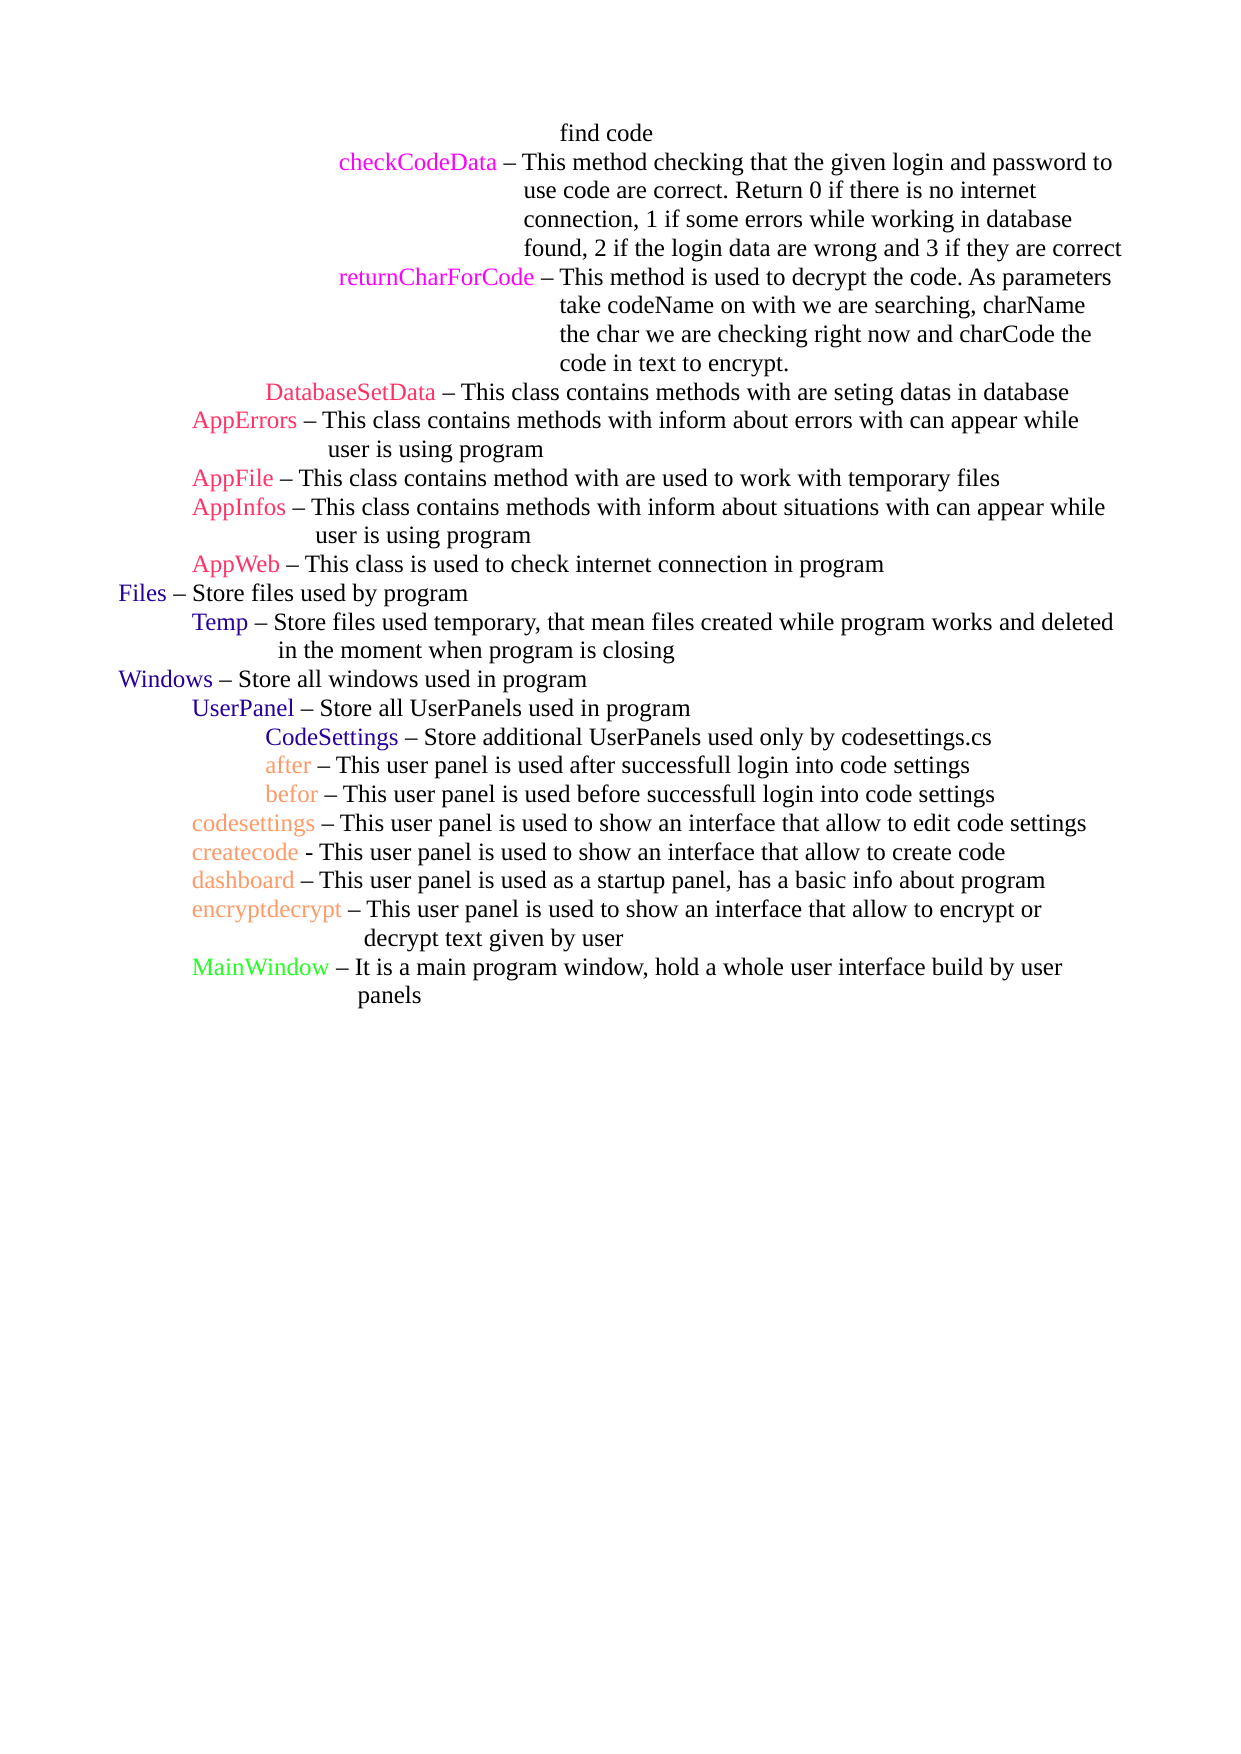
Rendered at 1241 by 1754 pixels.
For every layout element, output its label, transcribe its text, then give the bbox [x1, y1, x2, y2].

text returnCharForCode – This method is used to decrypt the code. As parameters take codeName on with we are searching, charName the char we are checking right now and charCode the code in text to encrypt. [118, 262, 1122, 377]
text codesettings – This user panel is used to show an interface that allow to edit code settings [118, 808, 1122, 837]
text AppFile – This class contains method with are used to work with temporary files [118, 463, 1122, 492]
text find code [118, 118, 1122, 147]
text AppErrors – This class contains methods with inform about errors with can appear while user is using program [118, 406, 1122, 463]
text AppInfos – This class contains methods with inform about situations with can appear while user is using program [118, 492, 1122, 549]
text Temp – Store files used temporary, that mean files created while program works and deleted in the moment when program is closing [118, 607, 1122, 664]
text checkCodeData – This method checking that the given login and password to use code are correct. Return 0 if there is no internet connection, 1 if some errors while working in database found, 2 if the login data are wrong and 3 if they are correct [118, 147, 1122, 262]
text DatabaseSetData – This class contains methods with are seting datas in database [118, 377, 1122, 406]
text after – This user panel is used after successfull login into code settings [118, 751, 1122, 779]
text encryptdecrypt – This user panel is used to show an interface that allow to encrypt or decrypt text given by user [118, 894, 1122, 952]
text Windows – Store all windows used in program [118, 664, 1122, 693]
text AppWeb – This class is used to check internet connection in program [118, 549, 1122, 578]
text createcode - This user panel is used to show an interface that allow to create code [118, 837, 1122, 866]
text Files – Store files used by program [118, 578, 1122, 607]
text dashboard – This user panel is used as a startup panel, has a basic info about program [118, 866, 1122, 894]
text CodeSettings – Store additional UserPanels used only by codesettings.cs [118, 722, 1122, 751]
text UserPanel – Store all UserPanels used in program [118, 693, 1122, 722]
text MainWindow – It is a main program window, hold a whole user interface build by user panels [118, 952, 1122, 1009]
text befor – This user panel is used before successfull login into code settings [118, 779, 1122, 808]
